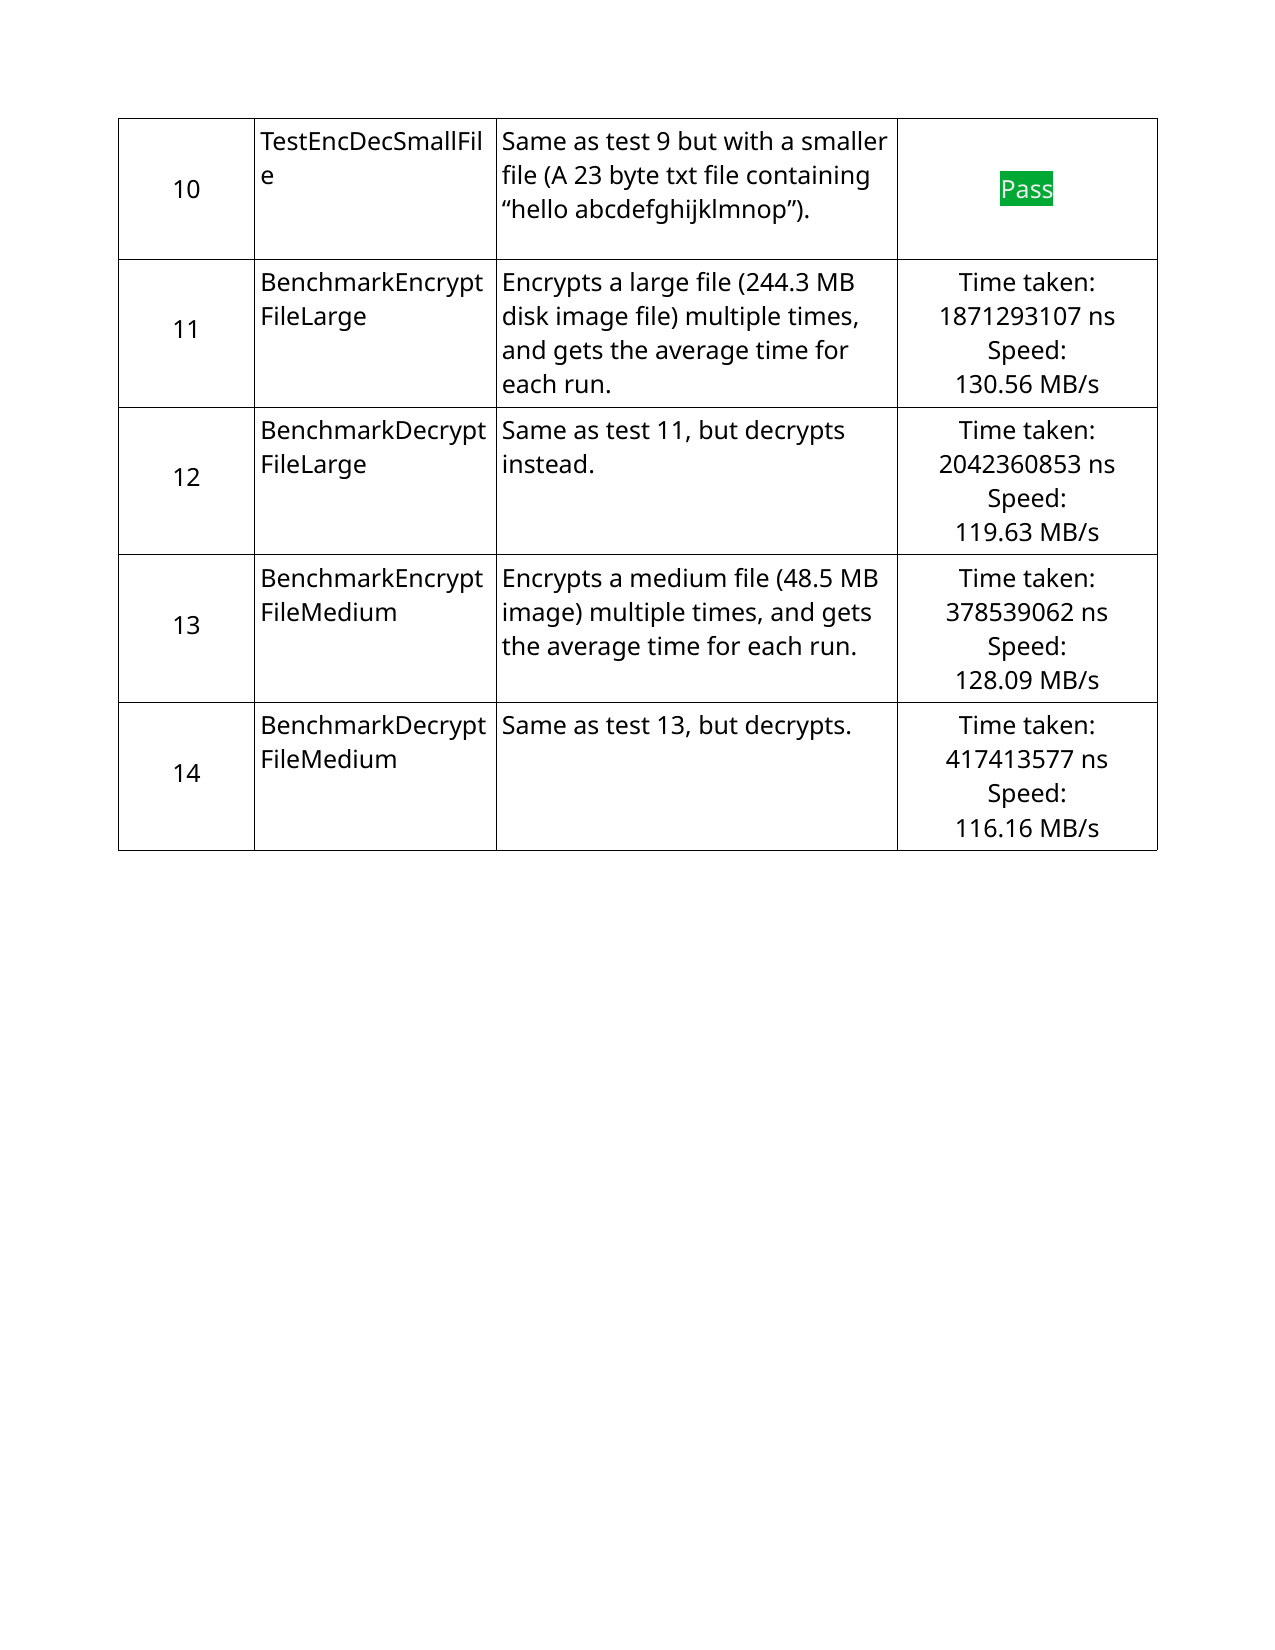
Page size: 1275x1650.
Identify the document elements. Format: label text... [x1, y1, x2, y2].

table_cell BenchmarkEncryptFileLarge [255, 260, 496, 407]
table_cell Encrypts a large file (244.3 MB disk image file) multiple times, and gets the average time for each run. [497, 260, 897, 407]
table_cell BenchmarkEncryptFileMedium [255, 555, 496, 702]
table_cell Time taken: 378539062 ns Speed: 128.09 MB/s [898, 555, 1157, 702]
table_cell Encrypts a medium file (48.5 MB image) multiple times, and gets the average time for each run. [497, 555, 897, 702]
table_cell Time taken: 1871293107 ns Speed: 130.56 MB/s [898, 260, 1157, 407]
table_cell Same as test 9 but with a smaller file (A 23 byte txt file containing “hello abcdefghijklmnop”). [497, 119, 897, 259]
table_cell TestEncDecSmallFile [255, 119, 496, 259]
table_cell 14 [119, 703, 254, 850]
table_cell BenchmarkDecryptFileLarge [255, 408, 496, 554]
table_cell BenchmarkDecryptFileMedium [255, 703, 496, 850]
table_cell 13 [119, 555, 254, 702]
table_cell Time taken: 2042360853 ns Speed: 119.63 MB/s [898, 408, 1157, 554]
table_cell 12 [119, 408, 254, 554]
table_cell 10 [119, 119, 254, 259]
table_cell Same as test 13, but decrypts. [497, 703, 897, 850]
table_cell Pass [898, 119, 1157, 259]
table_cell Same as test 11, but decrypts instead. [497, 408, 897, 554]
table_cell 11 [119, 260, 254, 407]
table_cell Time taken: 417413577 ns Speed: 116.16 MB/s [898, 703, 1157, 850]
